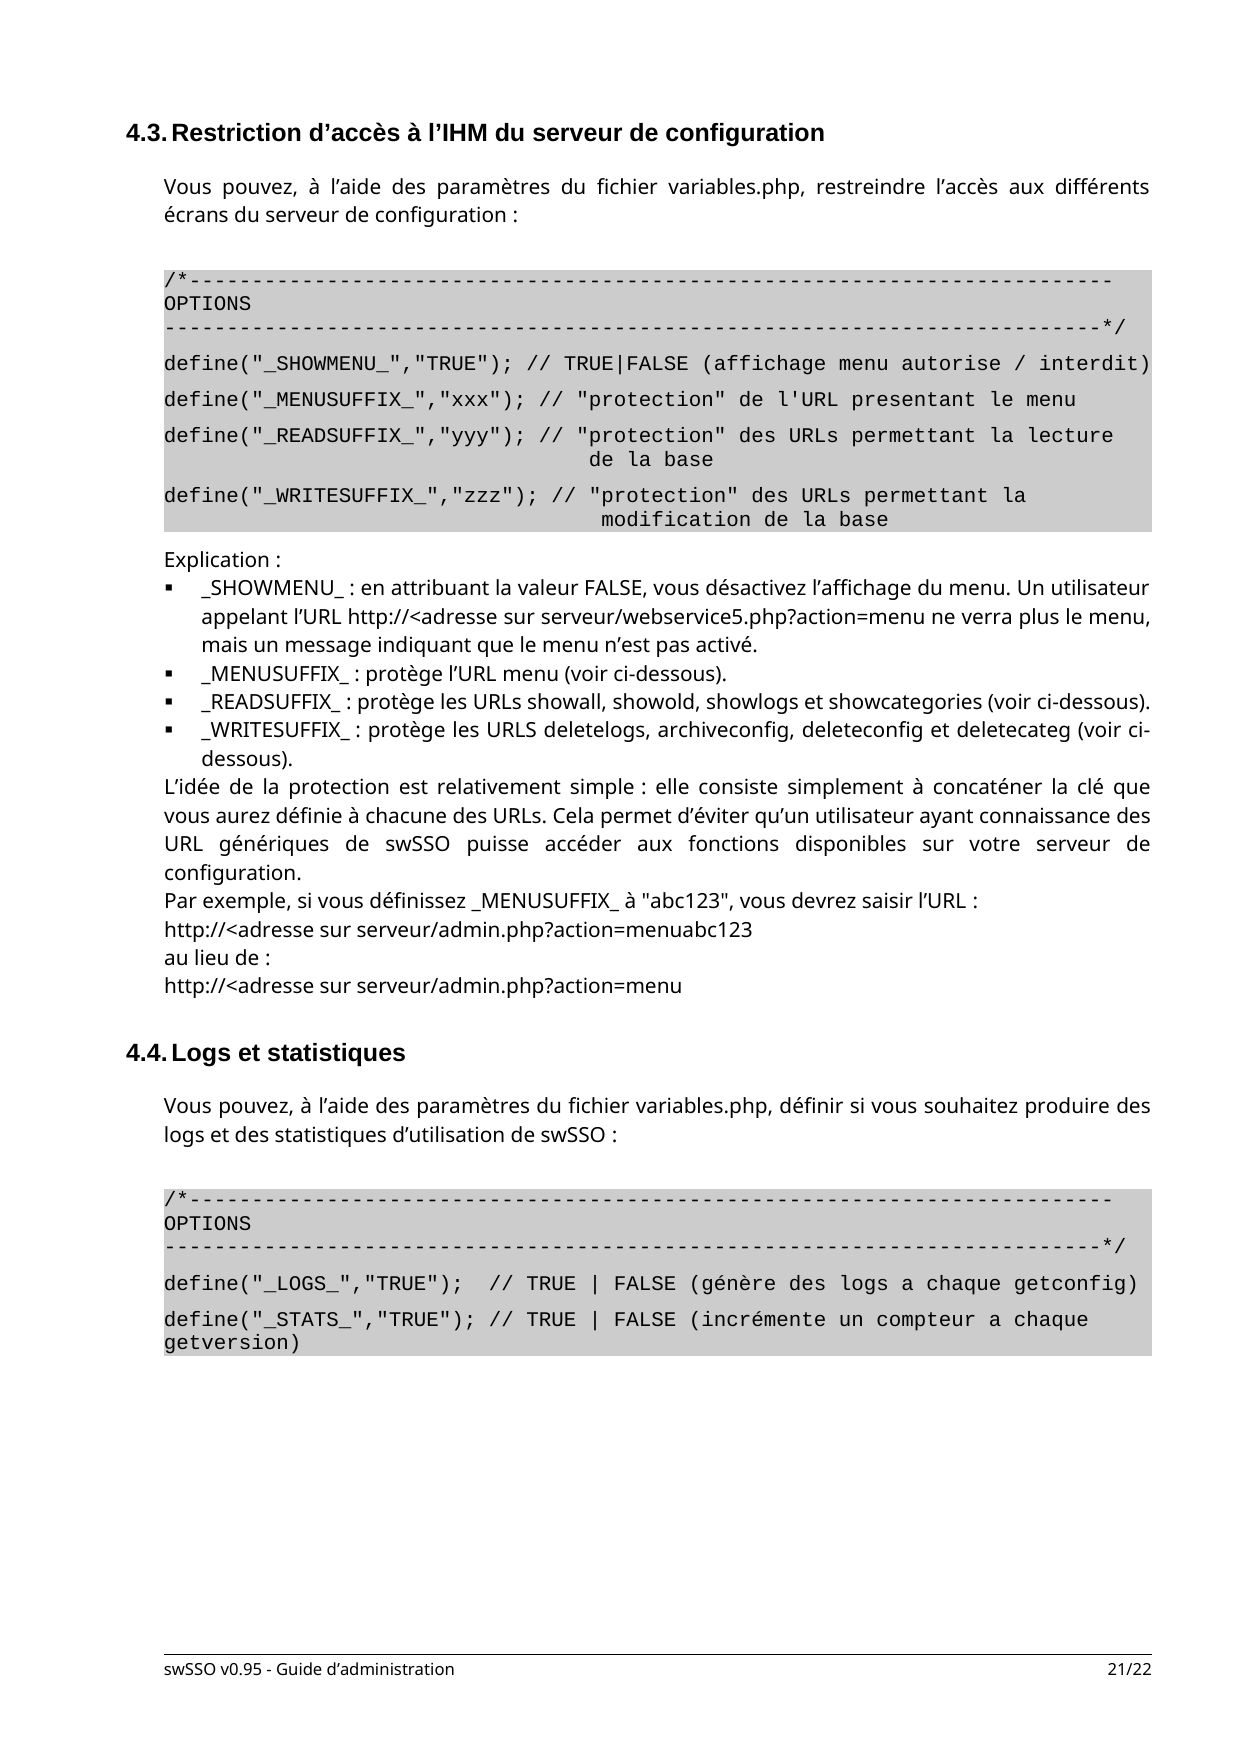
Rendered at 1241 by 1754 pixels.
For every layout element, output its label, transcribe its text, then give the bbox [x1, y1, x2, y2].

text /*-------------------------------------------------------------------------- [164, 270, 1152, 293]
list _WRITESUFFIX_ : protège les URLS deletelogs, archiveconfig, deleteconfig et deletecateg (voir ci-dessous). [164, 716, 1152, 772]
text define("_MENUSUFFIX_","xxx"); // "protection" de l'URL presentant le menu [164, 389, 1152, 413]
list http://<adresse sur serveur/admin.php?action=menuabc123 [164, 915, 1152, 943]
list _SHOWMENU_ : en attribuant la valeur FALSE, vous désactivez l’affichage du menu. Un utilisateur appelant l’URL http://<adresse sur serveur/webservice5.php?action=menu ne verra plus le menu, mais un message indiquant que le menu n’est pas activé. [164, 573, 1152, 659]
text OPTIONS [164, 1213, 1152, 1236]
list au lieu de : [164, 943, 1152, 972]
text ---------------------------------------------------------------------------*/ [164, 1236, 1152, 1260]
text ---------------------------------------------------------------------------*/ [164, 317, 1152, 341]
list http://<adresse sur serveur/admin.php?action=menu [164, 972, 1152, 1000]
text Vous pouvez, à l’aide des paramètres du fichier variables.php, définir si vous souhaitez produire des logs et des statistiques d’utilisation de swSSO : [164, 1091, 1152, 1148]
text define("_READSUFFIX_","yyy"); // "protection" des URLs permettant la lecture de la base [164, 425, 1152, 473]
text Vous pouvez, à l’aide des paramètres du fichier variables.php, restreindre l’accès aux différents écrans du serveur de configuration : [164, 172, 1152, 229]
list _MENUSUFFIX_ : protège l’URL menu (voir ci-dessous). [164, 659, 1152, 687]
list Par exemple, si vous définissez _MENUSUFFIX_ à "abc123", vous devrez saisir l’URL : [164, 886, 1152, 915]
text define("_SHOWMENU_","TRUE"); // TRUE|FALSE (affichage menu autorise / interdit) [164, 353, 1152, 377]
list _READSUFFIX_ : protège les URLs showall, showold, showlogs et showcategories (voir ci-dessous). [164, 687, 1152, 716]
list L’idée de la protection est relativement simple : elle consiste simplement à concaténer la clé que vous aurez définie à chacune des URLs. Cela permet d’éviter qu’un utilisateur ayant connaissance des URL génériques de swSSO puisse accéder aux fonctions disponibles sur votre serveur de configuration. [164, 772, 1152, 886]
text define("_WRITESUFFIX_","zzz"); // "protection" des URLs permettant la modification de la base [164, 485, 1152, 532]
text define("_LOGS_","TRUE"); // TRUE | FALSE (génère des logs a chaque getconfig) [164, 1272, 1152, 1296]
text define("_STATS_","TRUE"); // TRUE | FALSE (incrémente un compteur a chaque getversion) [164, 1309, 1152, 1356]
text Explication : [164, 545, 1152, 573]
text /*-------------------------------------------------------------------------- [164, 1189, 1152, 1213]
text OPTIONS [164, 293, 1152, 317]
subtitle Logs et statistiques [126, 1037, 1152, 1066]
subtitle Restriction d’accès à l’IHM du serveur de configuration [126, 118, 1152, 147]
